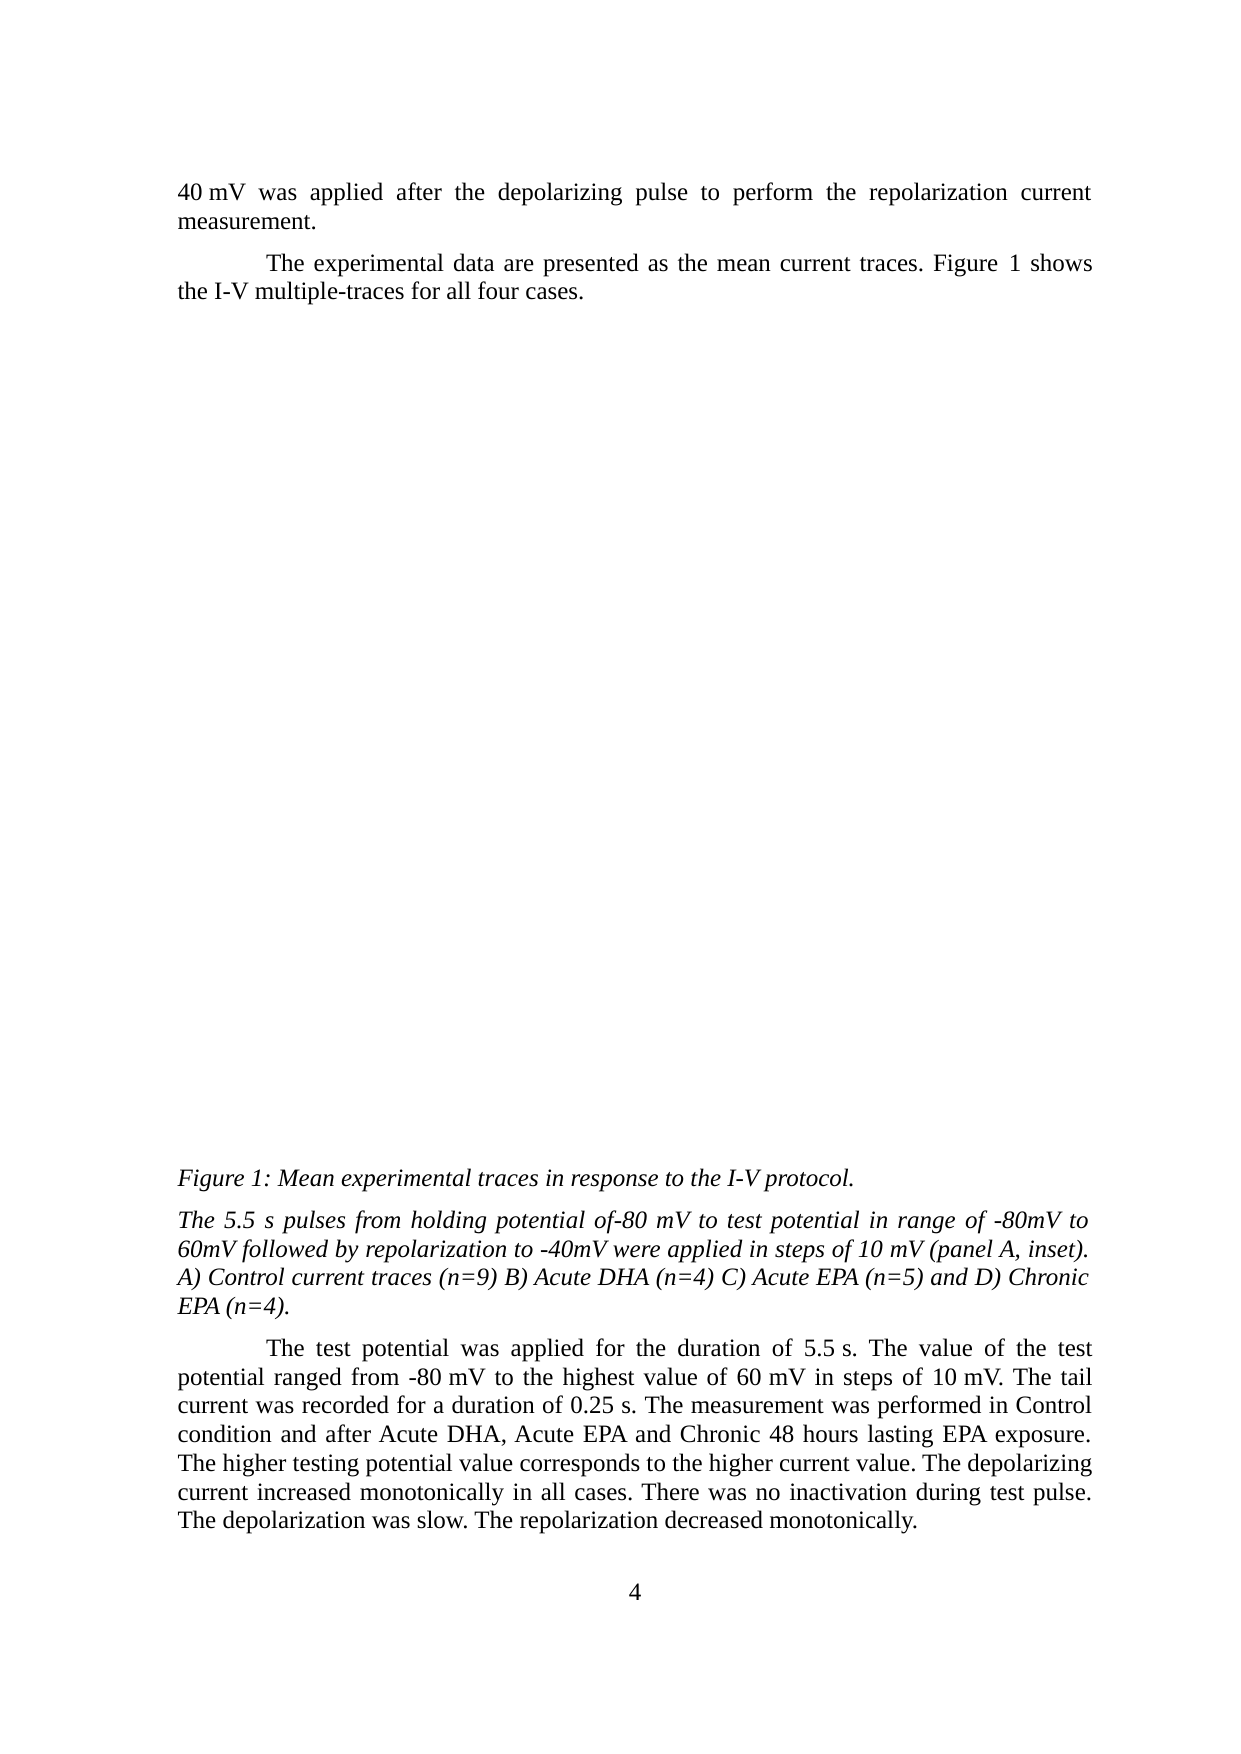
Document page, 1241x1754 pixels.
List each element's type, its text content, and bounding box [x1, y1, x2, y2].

text The experimental data are presented as the mean current traces. Figure 1 shows the I-V multiple-traces for all four cases. [177, 248, 1093, 305]
text Figure 1: Mean experimental traces in response to the I-V protocol. [177, 331, 1093, 1192]
text The 5.5 s pulses from holding potential of-80 mV to test potential in range of -80mV to 60mV followed by repolarization to -40mV were applied in steps of 10 mV (panel A, inset). A) Control current traces (n=9) B) Acute DHA (n=4) C) Acute EPA (n=5) and D) Chronic EPA (n=4). [177, 1205, 1093, 1320]
text The test potential was applied for the duration of 5.5 s. The value of the test potential ranged from -80 mV to the highest value of 60 mV in steps of 10 mV. The tail current was recorded for a duration of 0.25 s. The measurement was performed in Control condition and after Acute DHA, Acute EPA and Chronic 48 hours lasting EPA exposure. The higher testing potential value corresponds to the higher current value. The depolarizing current increased monotonically in all cases. There was no inactivation during test pulse. The depolarization was slow. The repolarization decreased monotonically. [177, 1333, 1093, 1534]
text -40 mV was applied after the depolarizing pulse to perform the repolarization current measurement. [177, 177, 1093, 235]
